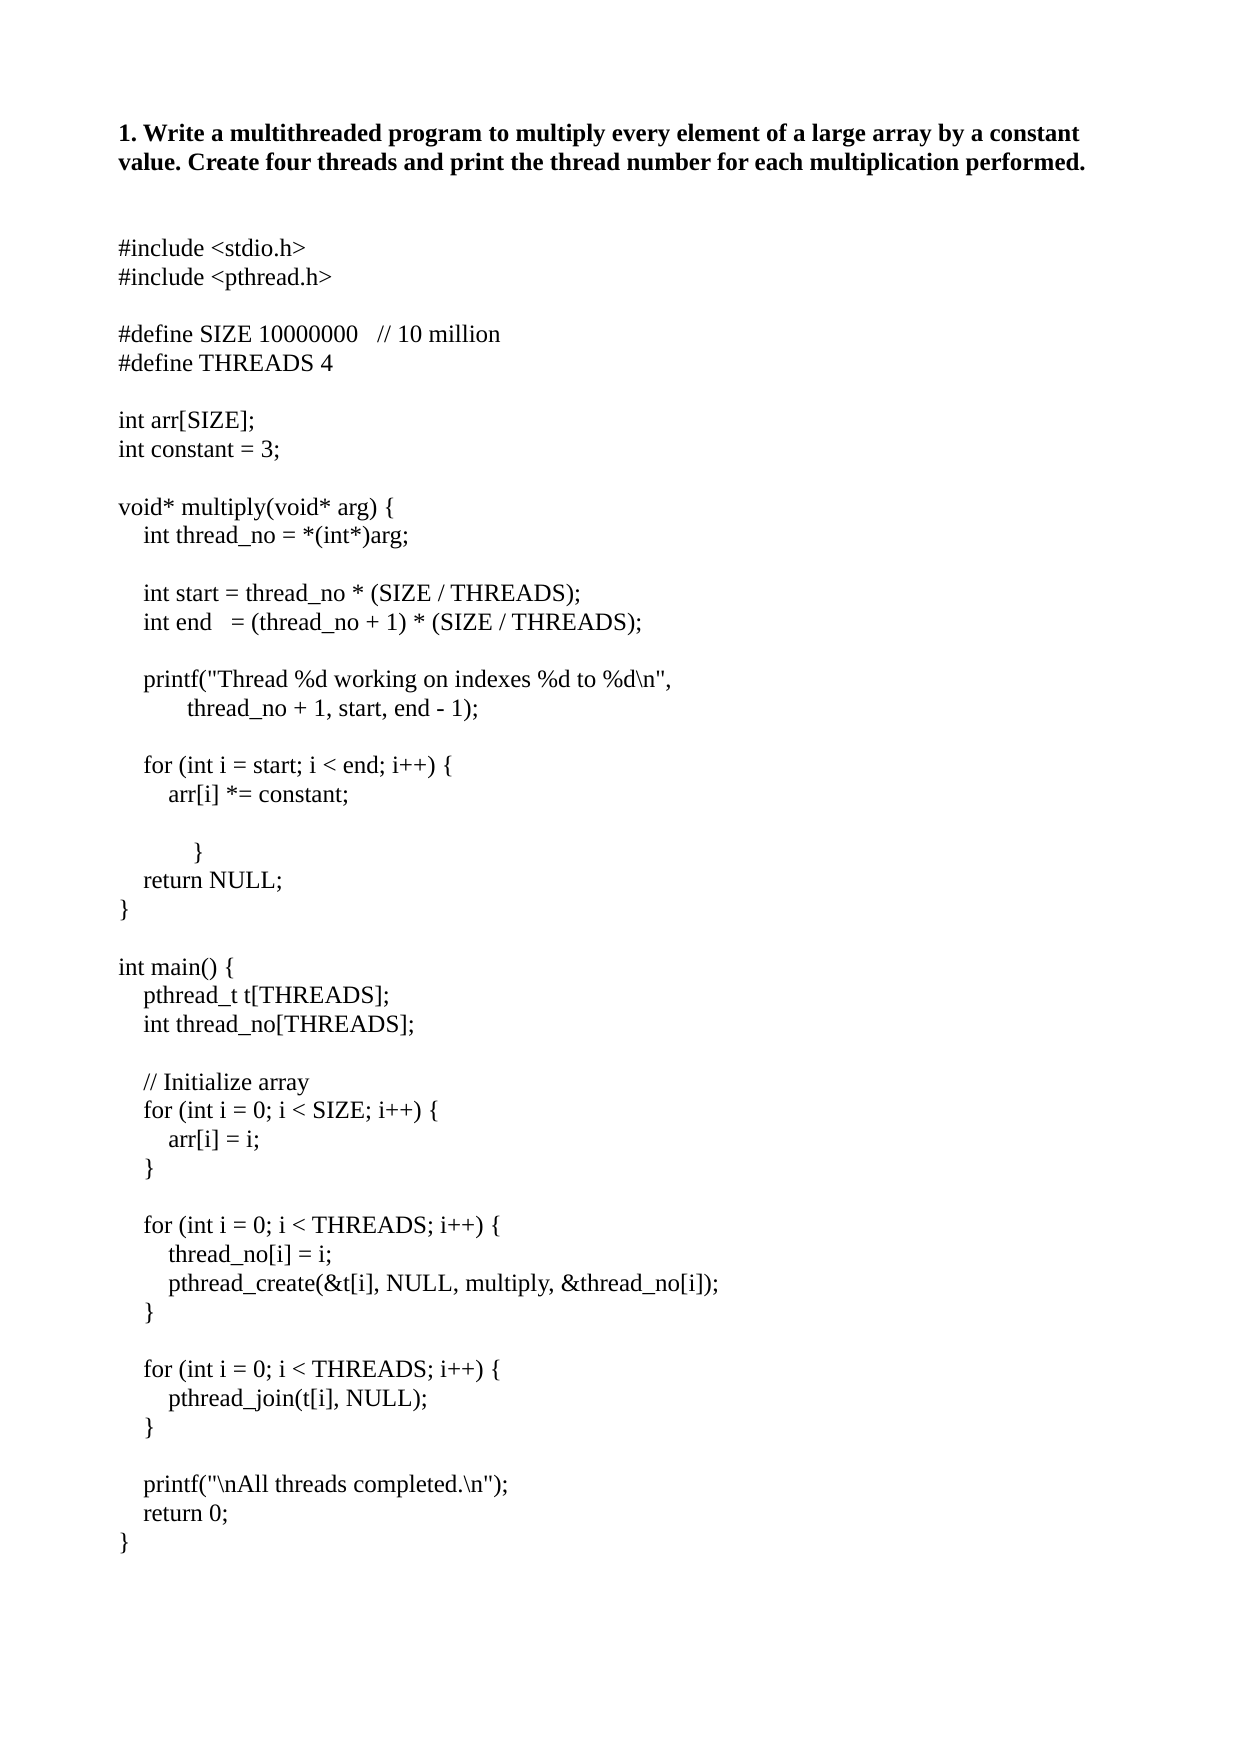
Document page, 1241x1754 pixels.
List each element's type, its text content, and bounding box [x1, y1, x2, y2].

text 1. Write a multithreaded program to multiply every element of a large array by a constant value. Create four threads and print the thread number for each multiplication performed. [118, 118, 1122, 176]
text } [118, 1412, 1122, 1441]
text } [118, 1153, 1122, 1182]
text } [118, 1297, 1122, 1326]
text for (int i = 0; i < THREADS; i++) { [118, 1354, 1122, 1383]
text int arr[SIZE]; [118, 406, 1122, 434]
text arr[i] = i; [118, 1124, 1122, 1153]
text int main() { [118, 952, 1122, 981]
text for (int i = 0; i < THREADS; i++) { [118, 1211, 1122, 1239]
text } [118, 1527, 1122, 1556]
text pthread_join(t[i], NULL); [118, 1383, 1122, 1412]
text int end = (thread_no + 1) * (SIZE / THREADS); [118, 607, 1122, 636]
text thread_no + 1, start, end - 1); [118, 693, 1122, 722]
text } [118, 894, 1122, 923]
text thread_no[i] = i; [118, 1239, 1122, 1268]
text return 0; [118, 1498, 1122, 1527]
text return NULL; [118, 866, 1122, 894]
text arr[i] *= constant; [118, 779, 1122, 808]
text #include <pthread.h> [118, 262, 1122, 291]
text } [118, 837, 1122, 866]
text pthread_t t[THREADS]; [118, 981, 1122, 1009]
text for (int i = start; i < end; i++) { [118, 751, 1122, 779]
text int thread_no[THREADS]; [118, 1009, 1122, 1038]
text #define THREADS 4 [118, 348, 1122, 377]
text void* multiply(void* arg) { [118, 492, 1122, 521]
text int constant = 3; [118, 434, 1122, 463]
text // Initialize array [118, 1067, 1122, 1096]
text printf("Thread %d working on indexes %d to %d\n", [118, 664, 1122, 693]
text int thread_no = *(int*)arg; [118, 521, 1122, 549]
text for (int i = 0; i < SIZE; i++) { [118, 1096, 1122, 1124]
text #define SIZE 10000000 // 10 million [118, 319, 1122, 348]
text #include <stdio.h> [118, 233, 1122, 262]
text printf("\nAll threads completed.\n"); [118, 1469, 1122, 1498]
text pthread_create(&t[i], NULL, multiply, &thread_no[i]); [118, 1268, 1122, 1297]
text int start = thread_no * (SIZE / THREADS); [118, 578, 1122, 607]
